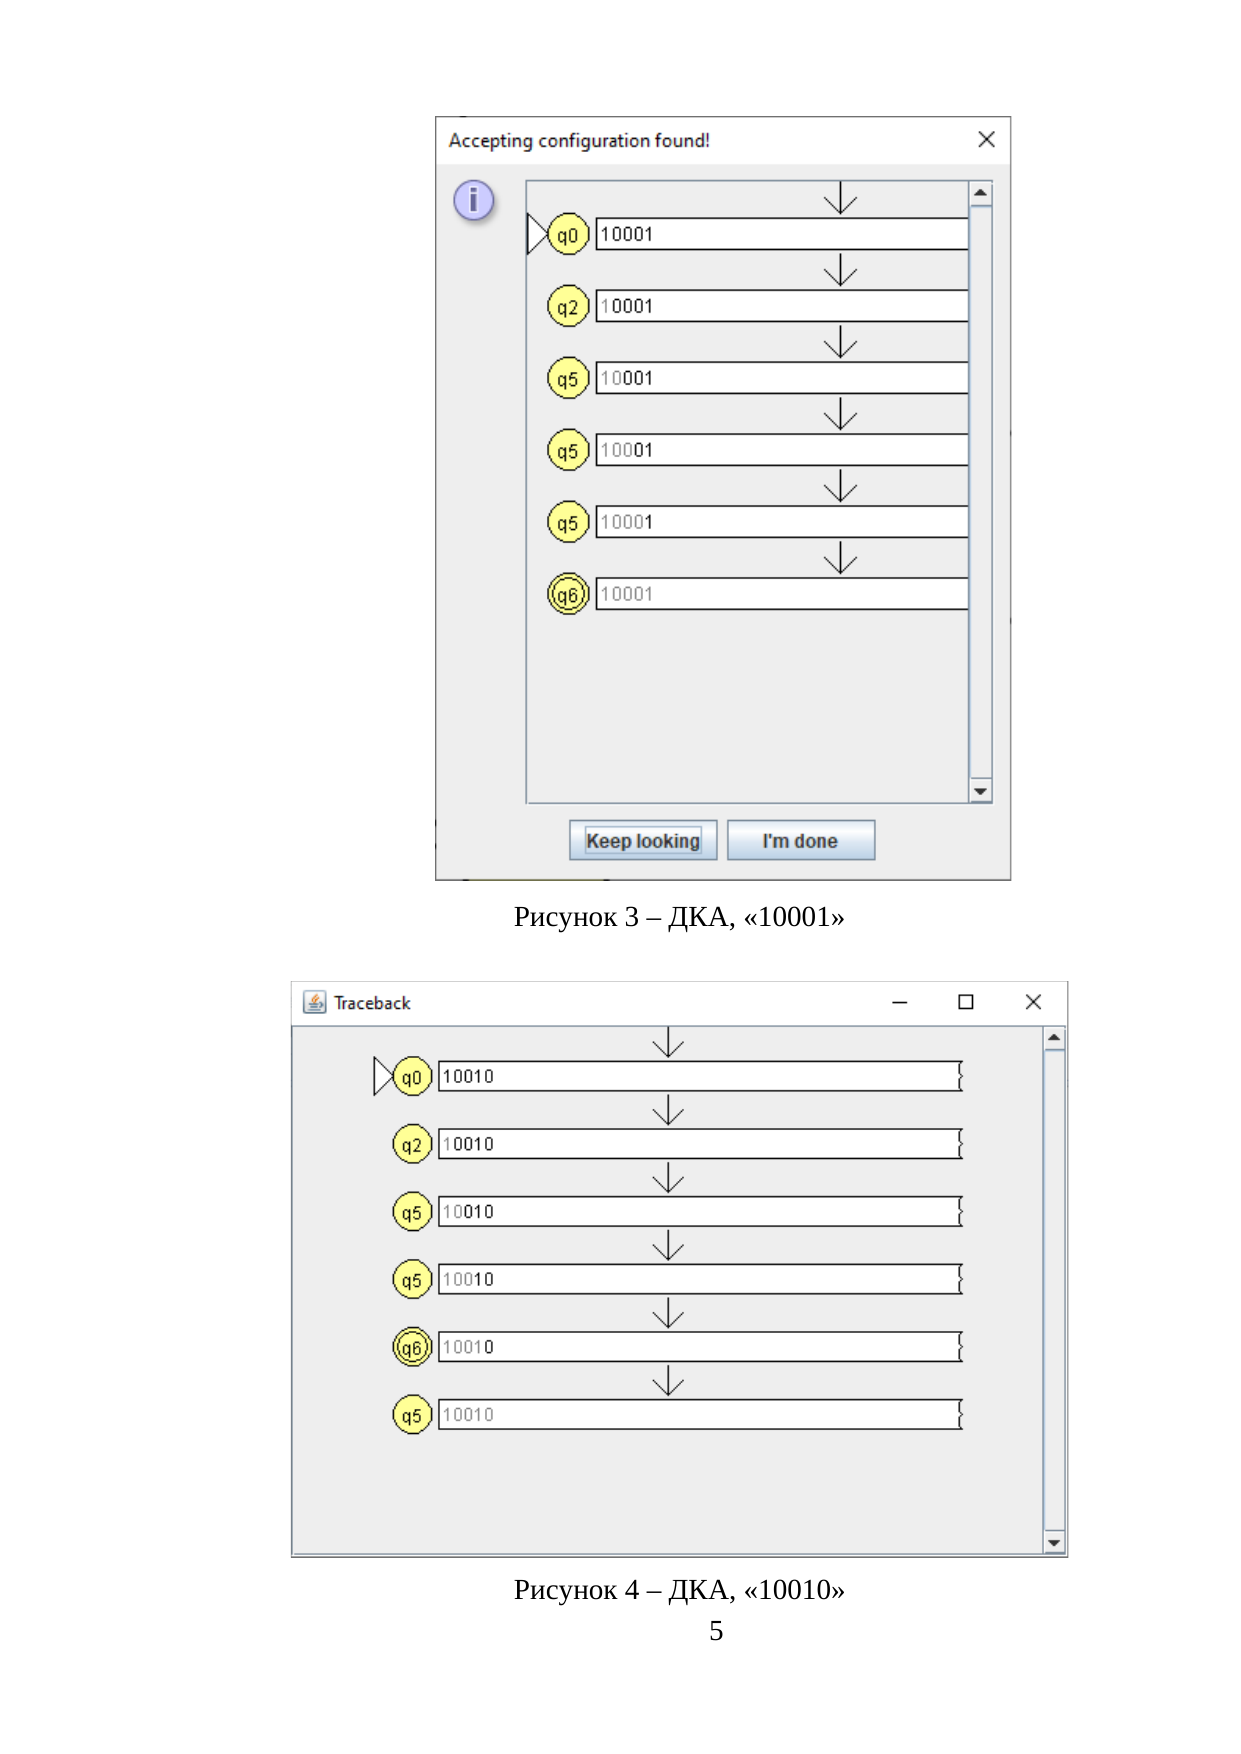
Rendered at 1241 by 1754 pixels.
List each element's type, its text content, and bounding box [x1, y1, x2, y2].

text Рисунок 4 – ДКА, «10010» [338, 1572, 1021, 1606]
picture [435, 116, 1012, 881]
text Рисунок 3 – ДКА, «10001» [338, 899, 1021, 932]
picture [290, 981, 1069, 1558]
